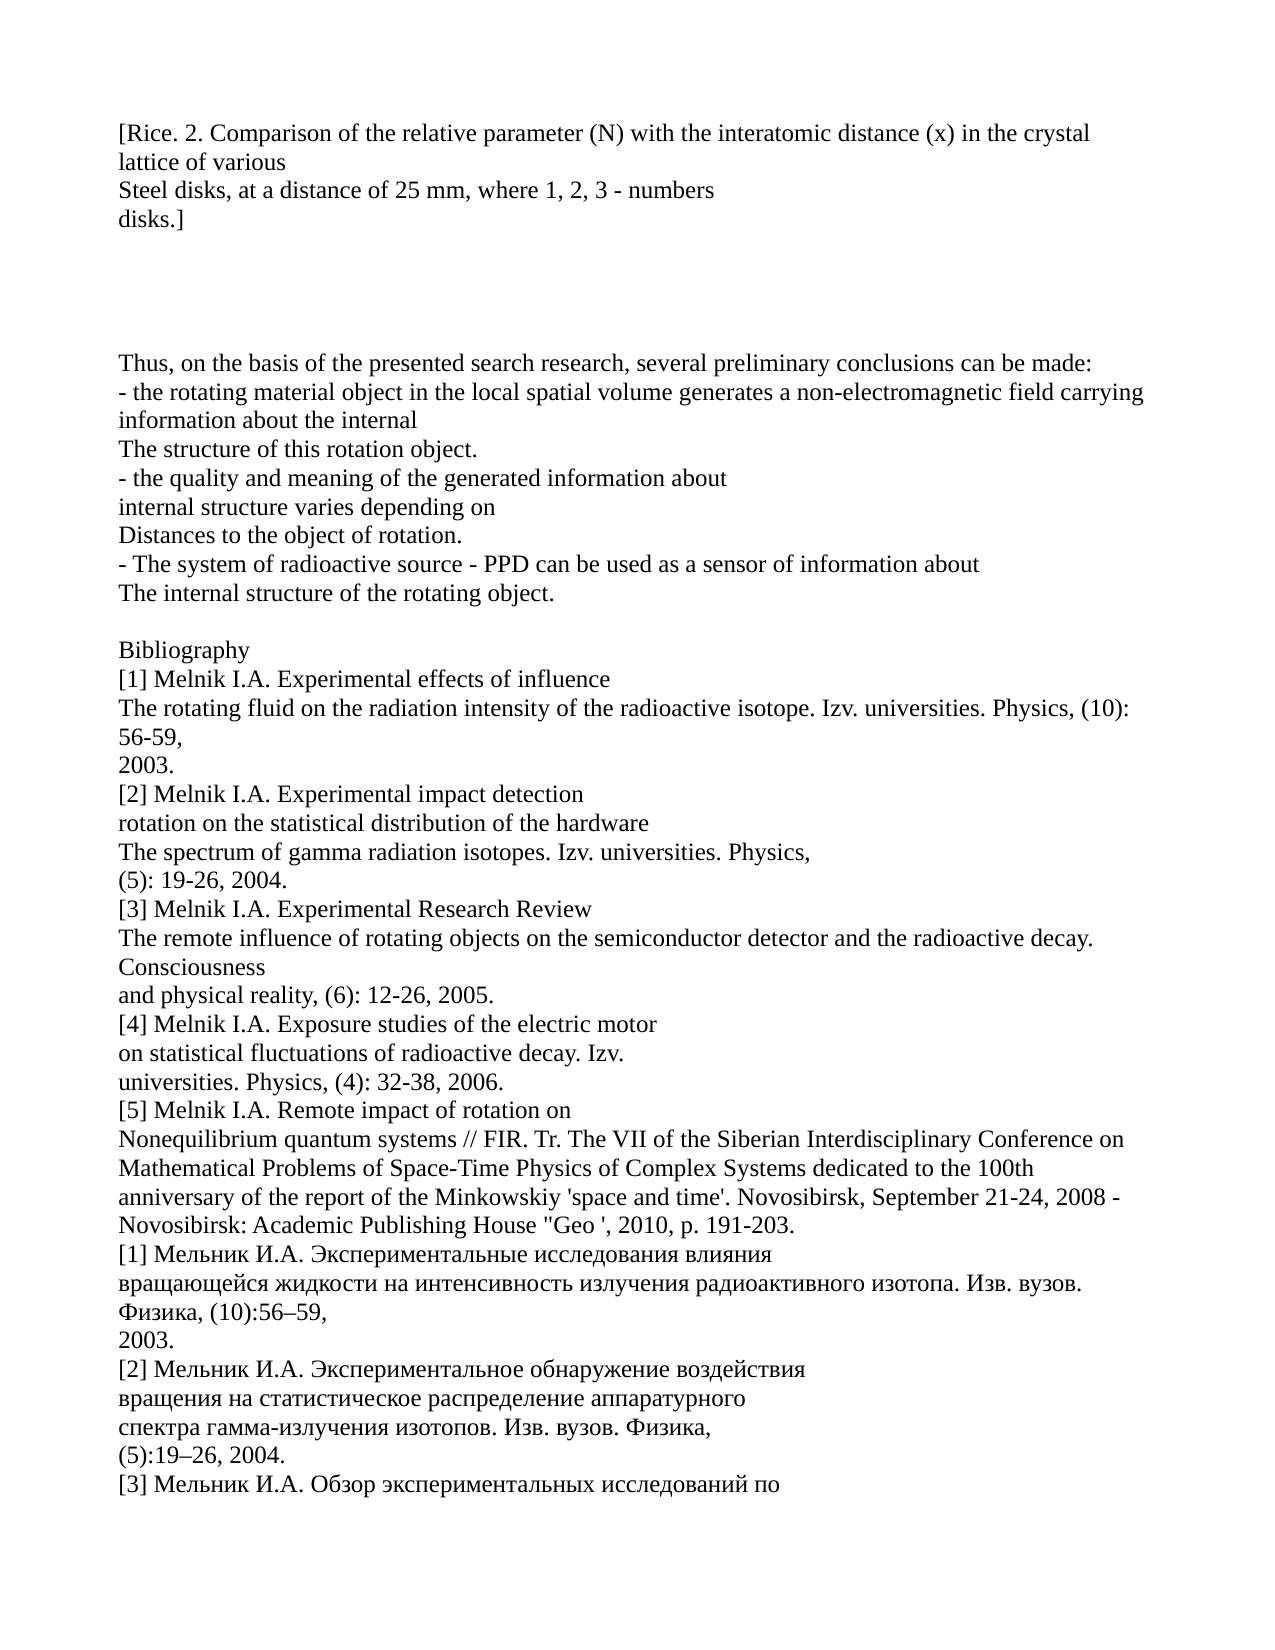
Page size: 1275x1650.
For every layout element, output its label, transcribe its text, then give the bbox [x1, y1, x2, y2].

text and physical reality, (6): 12-26, 2005. [118, 981, 1157, 1009]
text on statistical fluctuations of radioactive decay. Izv. [118, 1038, 1157, 1067]
text universities. Physics, (4): 32-38, 2006. [118, 1067, 1157, 1096]
text (5):19–26, 2004. [118, 1441, 1157, 1469]
text (5): 19-26, 2004. [118, 866, 1157, 894]
text [4] Melnik I.A. Exposure studies of the electric motor [118, 1009, 1157, 1038]
text The structure of this rotation object. [118, 434, 1157, 463]
text Novosibirsk: Academic Publishing House "Geo ', 2010, p. 191-203. [118, 1211, 1157, 1239]
text rotation on the statistical distribution of the hardware [118, 808, 1157, 837]
text - the rotating material object in the local spatial volume generates a non-electromagnetic field carrying information about the internal [118, 377, 1157, 434]
text internal structure varies depending on [118, 492, 1157, 521]
text вращения на статистическое распределение аппаратурного [118, 1383, 1157, 1412]
text вращающейся жидкости на интенсивность излучения радиоактивного изотопа. Изв. вузов. Физика, (10):56–59, [118, 1268, 1157, 1326]
text [2] Мельник И.А. Экспериментальное обнаружение воздействия [118, 1354, 1157, 1383]
text The internal structure of the rotating object. [118, 578, 1157, 607]
text [5] Melnik I.A. Remote impact of rotation on [118, 1096, 1157, 1124]
text - The system of radioactive source - PPD can be used as a sensor of information about [118, 549, 1157, 578]
text [2] Melnik I.A. Experimental impact detection [118, 779, 1157, 808]
text [3] Мельник И.А. Обзор экспериментальных исследований по [118, 1469, 1157, 1498]
text 2003. [118, 1326, 1157, 1354]
text - the quality and meaning of the generated information about [118, 463, 1157, 492]
text [Rice. 2. Comparison of the relative parameter (N) with the interatomic distance (x) in the crystal lattice of various Steel disks, at a distance of 25 mm, where 1, 2, 3 - numbers disks.] [118, 118, 1157, 233]
text The remote influence of rotating objects on the semiconductor detector and the radioactive decay. Consciousness [118, 923, 1157, 981]
text Bibliography [118, 636, 1157, 664]
text [1] Мельник И.А. Экспериментальные исследования влияния [118, 1239, 1157, 1268]
text The rotating fluid on the radiation intensity of the radioactive isotope. Izv. universities. Physics, (10): 56-59, [118, 693, 1157, 751]
text Thus, on the basis of the presented search research, several preliminary conclusions can be made: [118, 348, 1157, 377]
text 2003. [118, 751, 1157, 779]
text Distances to the object of rotation. [118, 521, 1157, 549]
text [1] Melnik I.A. Experimental effects of influence [118, 664, 1157, 693]
text спектра гамма-излучения изотопов. Изв. вузов. Физика, [118, 1412, 1157, 1441]
text [3] Melnik I.A. Experimental Research Review [118, 894, 1157, 923]
text The spectrum of gamma radiation isotopes. Izv. universities. Physics, [118, 837, 1157, 866]
text Nonequilibrium quantum systems // FIR. Tr. The VII of the Siberian Interdisciplinary Conference on Mathematical Problems of Space-Time Physics of Complex Systems dedicated to the 100th anniversary of the report of the Minkowskiy 'space and time'. Novosibirsk, September 21-24, 2008 - [118, 1124, 1157, 1211]
